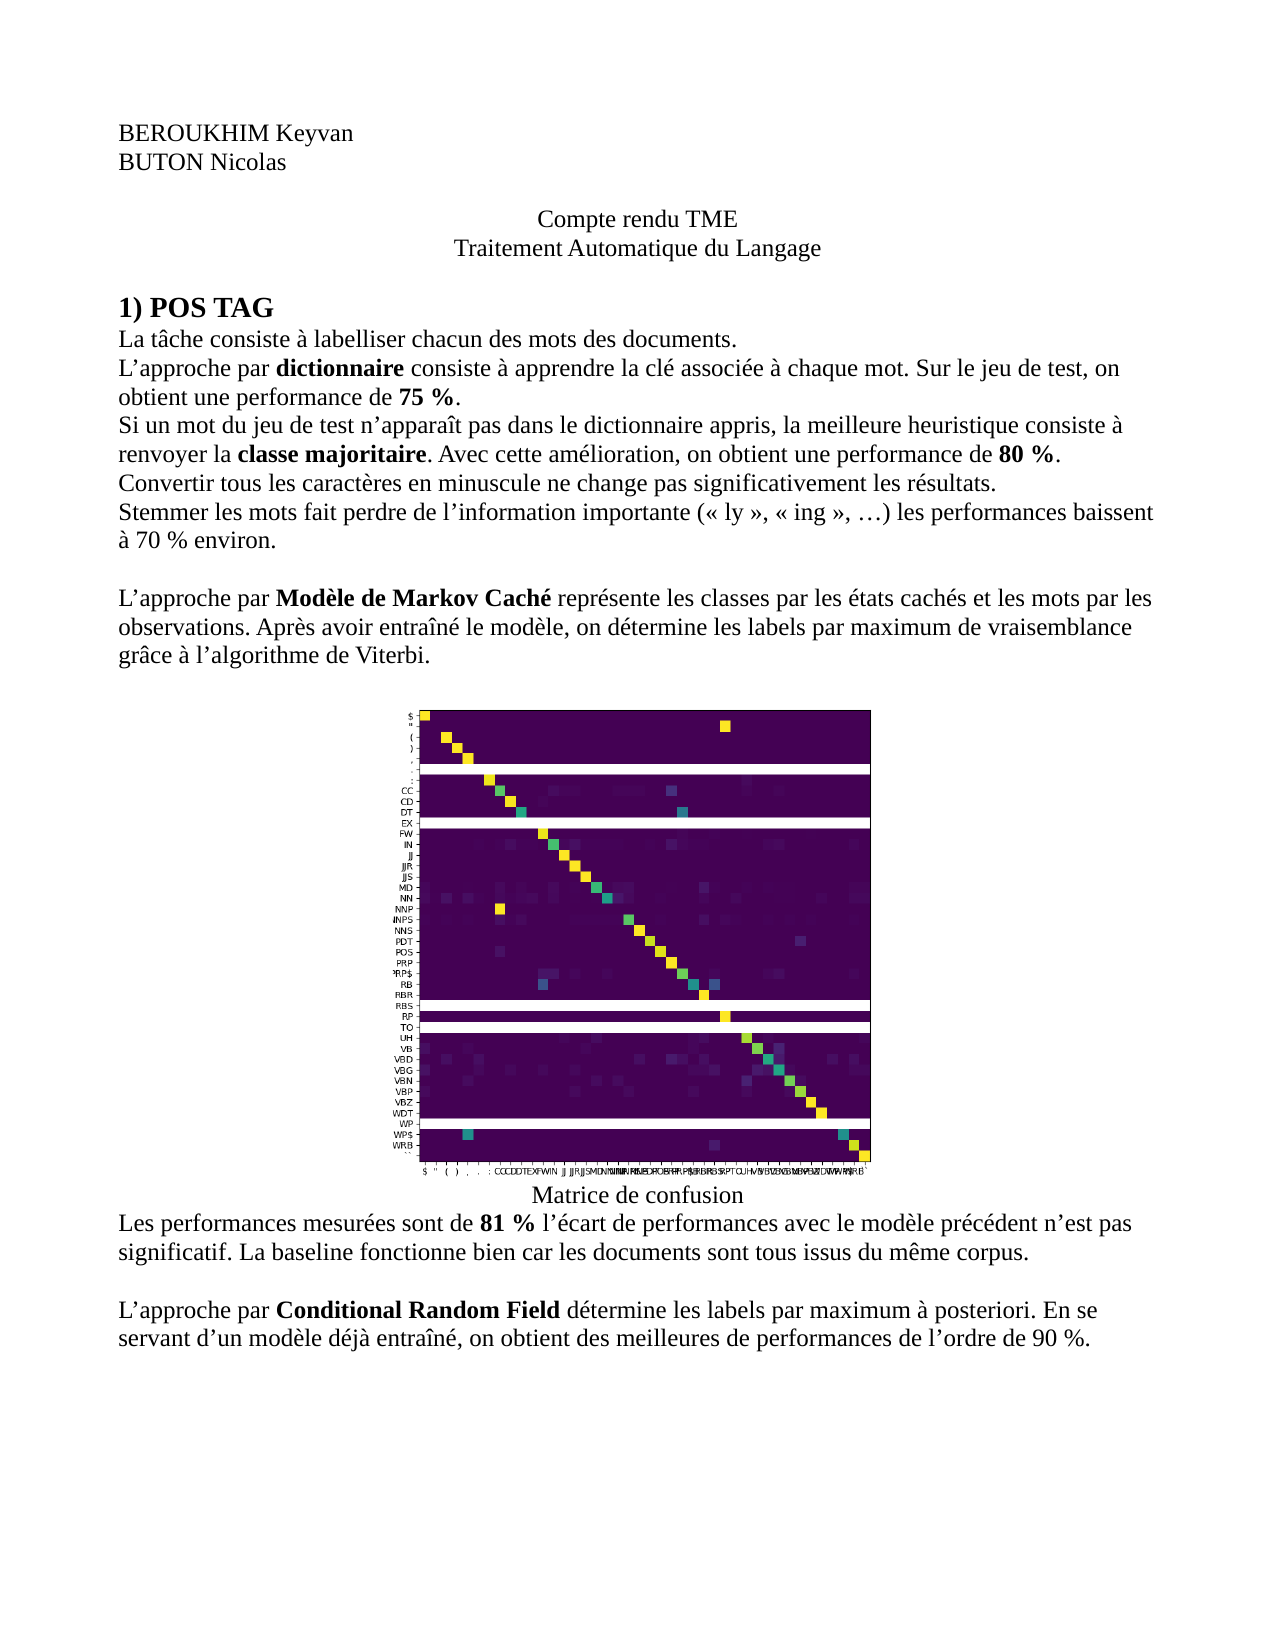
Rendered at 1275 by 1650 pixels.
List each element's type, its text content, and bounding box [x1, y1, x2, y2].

picture [392, 697, 883, 1180]
text L’approche par dictionnaire consiste à apprendre la clé associée à chaque mot. Sur le jeu de test, on obtient une performance de 75 %. [118, 353, 1157, 410]
text 1) POS TAG [118, 291, 1157, 324]
text Convertir tous les caractères en minuscule ne change pas significativement les résultats. [118, 468, 1157, 497]
text BUTON Nicolas [118, 147, 1157, 176]
text L’approche par Conditional Random Field détermine les labels par maximum à posteriori. En se servant d’un modèle déjà entraîné, on obtient des meilleures de performances de l’ordre de 90 %. [118, 1295, 1157, 1352]
text Compte rendu TME [118, 204, 1157, 233]
text Matrice de confusion [118, 698, 1157, 1208]
text Stemmer les mots fait perdre de l’information importante (« ly », « ing », …) les performances baissent à 70 % environ. [118, 497, 1157, 554]
text Traitement Automatique du Langage [118, 233, 1157, 262]
text L’approche par Modèle de Markov Caché représente les classes par les états cachés et les mots par les observations. Après avoir entraîné le modèle, on détermine les labels par maximum de vraisemblance grâce à l’algorithme de Viterbi. [118, 583, 1157, 669]
text Si un mot du jeu de test n’apparaît pas dans le dictionnaire appris, la meilleure heuristique consiste à renvoyer la classe majoritaire. Avec cette amélioration, on obtient une performance de 80 %. [118, 410, 1157, 468]
text Les performances mesurées sont de 81 % l’écart de performances avec le modèle précédent n’est pas significatif. La baseline fonctionne bien car les documents sont tous issus du même corpus. [118, 1208, 1157, 1266]
text BEROUKHIM Keyvan [118, 118, 1157, 147]
text La tâche consiste à labelliser chacun des mots des documents. [118, 324, 1157, 353]
